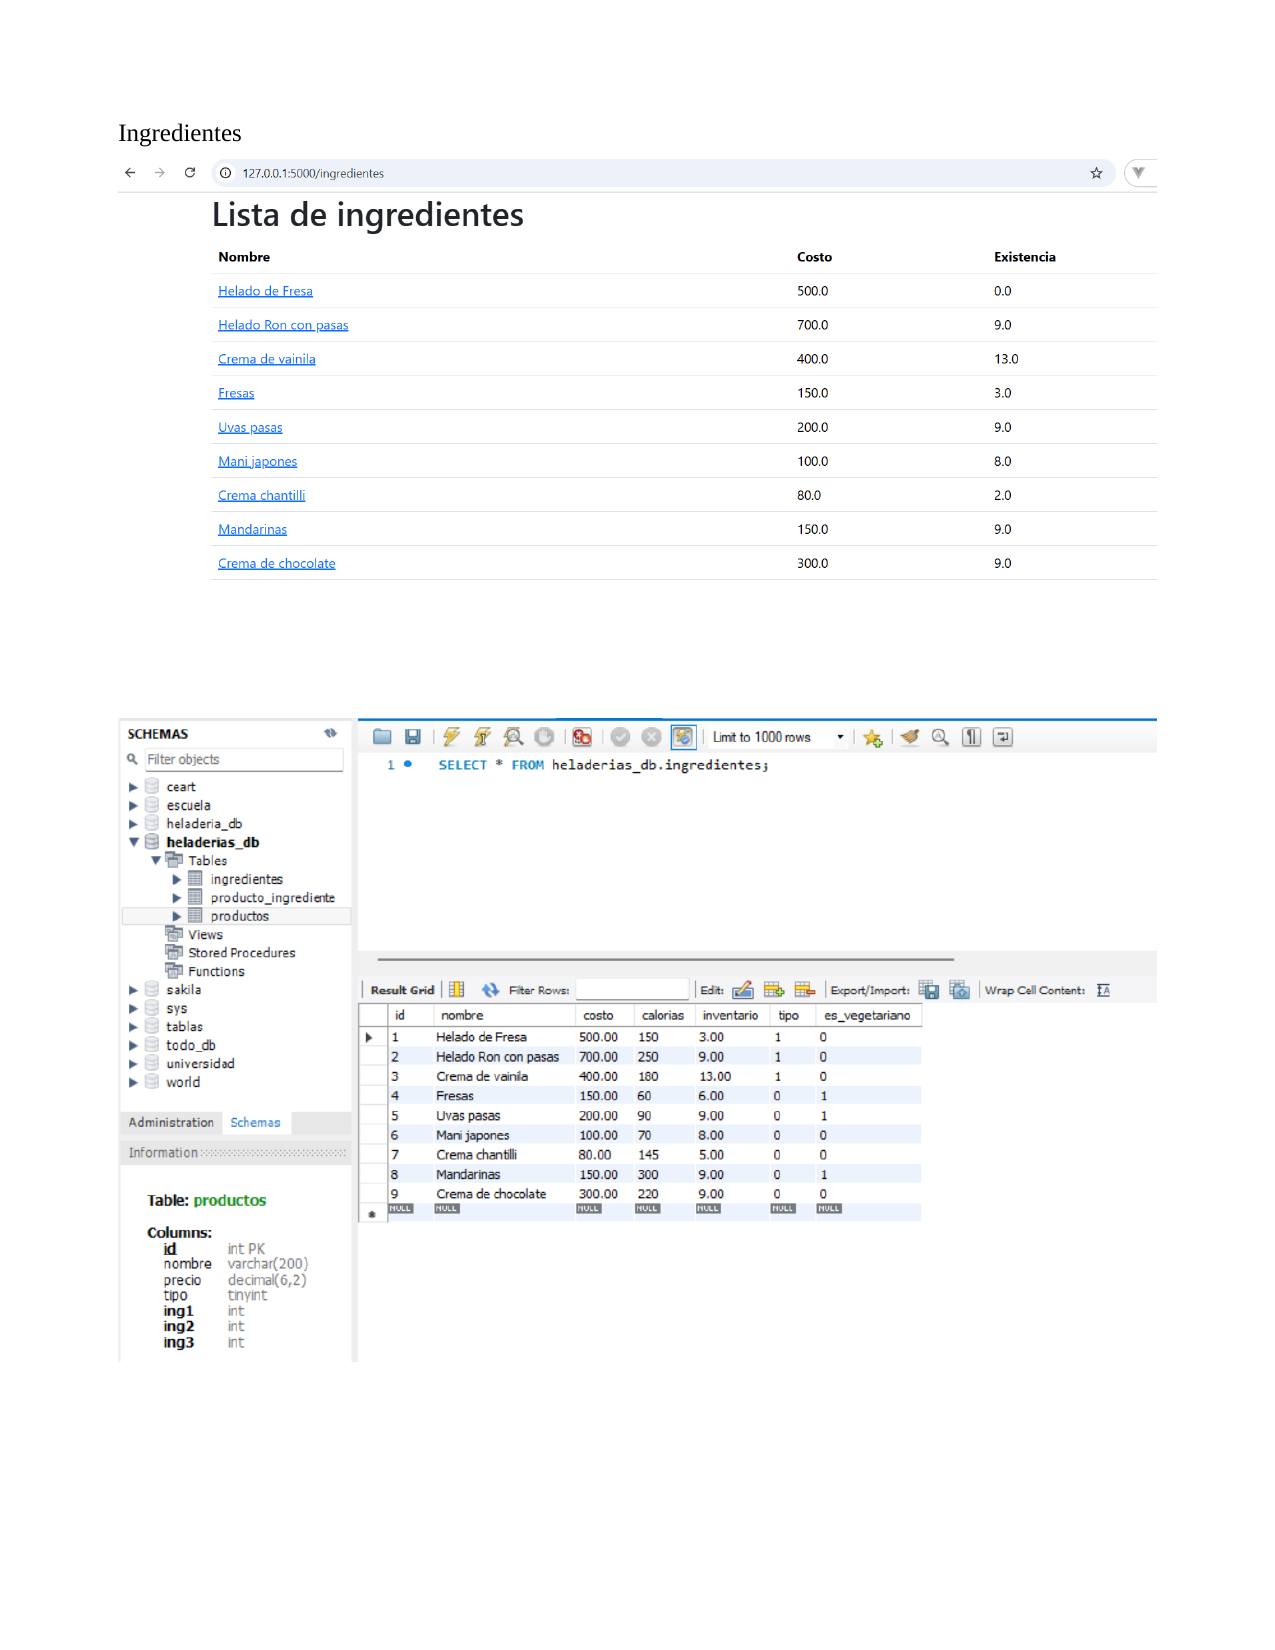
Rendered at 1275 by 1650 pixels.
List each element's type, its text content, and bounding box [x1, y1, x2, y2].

text Ingredientes [118, 118, 1157, 147]
picture [118, 718, 1157, 1362]
picture [118, 156, 1157, 661]
